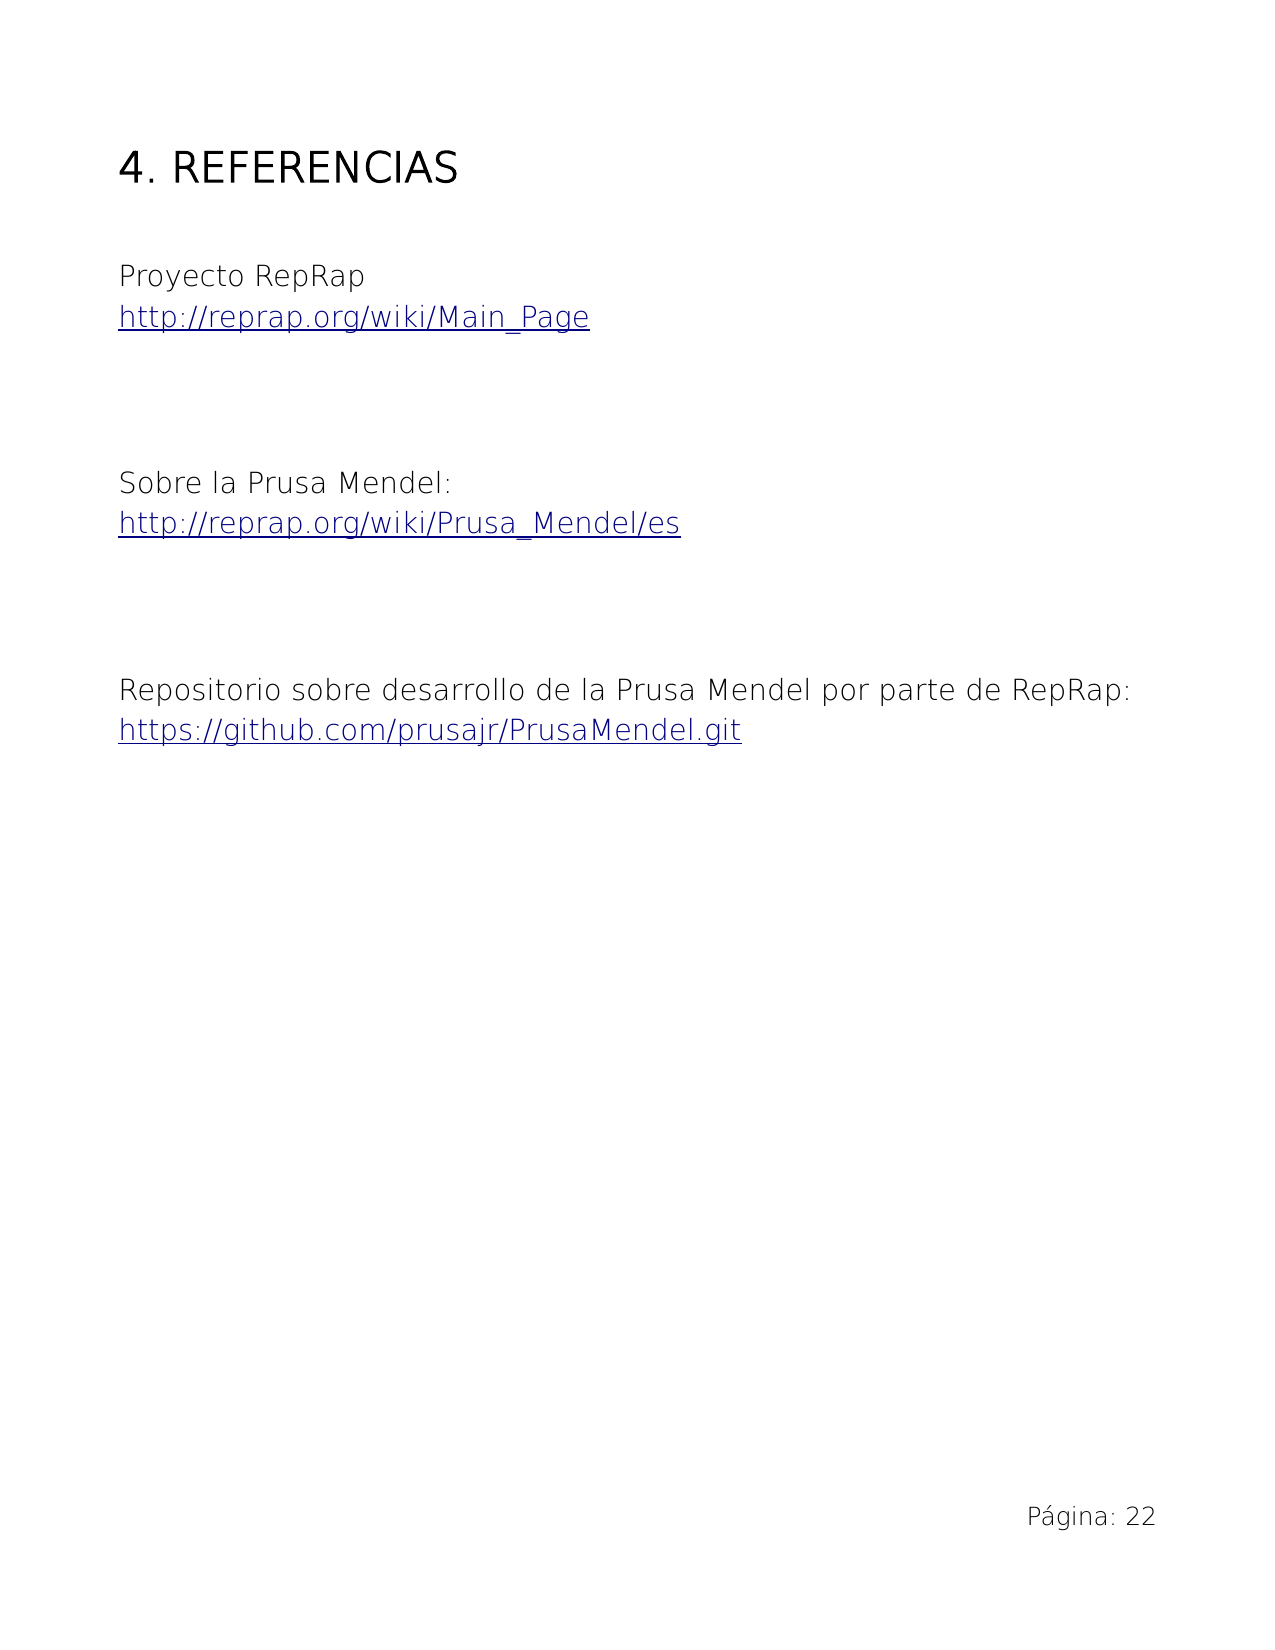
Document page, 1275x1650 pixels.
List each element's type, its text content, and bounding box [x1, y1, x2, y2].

text Repositorio sobre desarrollo de la Prusa Mendel por parte de RepRap: https://github.com/prusajr/PrusaMendel.git [118, 673, 1157, 747]
subtitle 4. REFERENCIAS [118, 143, 1157, 192]
text Proyecto RepRap http://reprap.org/wiki/Main_Page [118, 259, 1157, 334]
text Sobre la Prusa Mendel: http://reprap.org/wiki/Prusa_Mendel/es [118, 466, 1157, 541]
